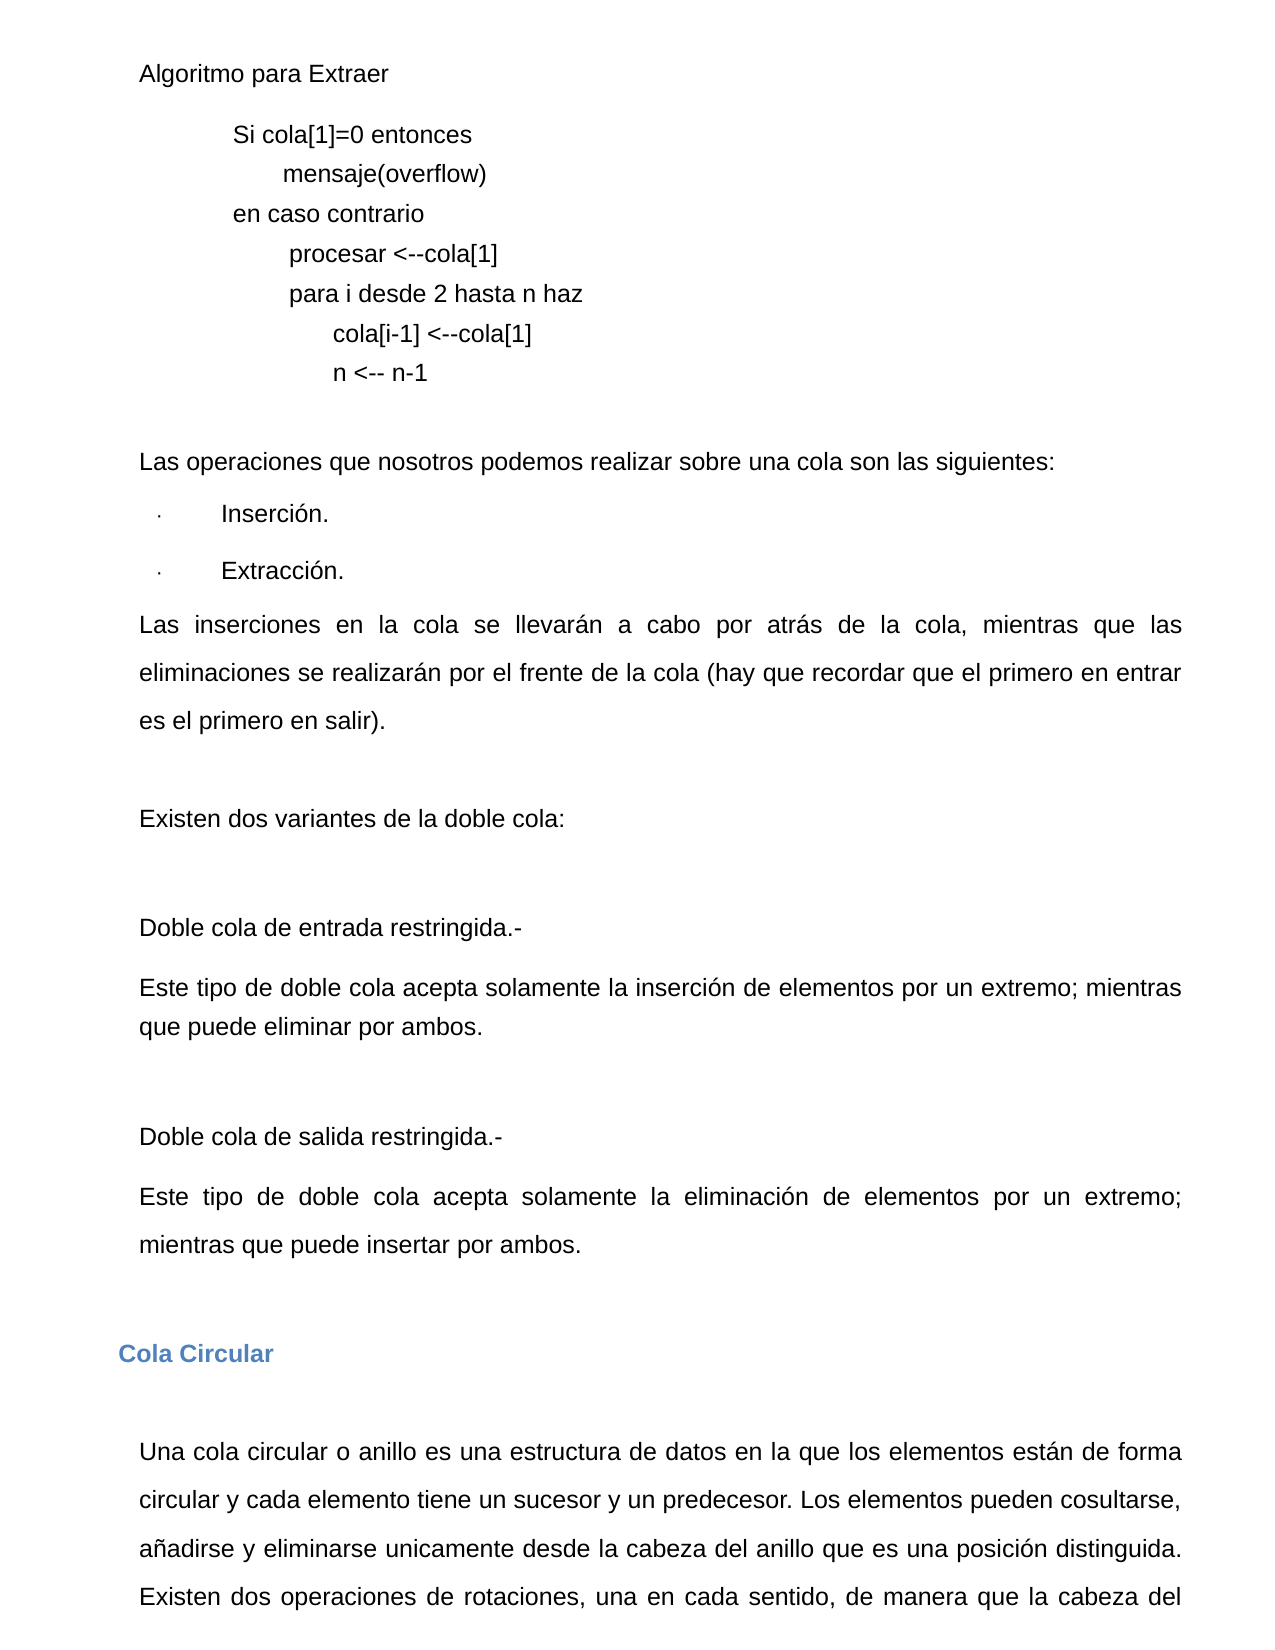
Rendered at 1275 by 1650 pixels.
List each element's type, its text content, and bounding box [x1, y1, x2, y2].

text Una cola circular o anillo es una estructura de datos en la que los elementos están de forma circular y cada elemento tiene un sucesor y un predecesor. Los elementos pueden cosultarse, añadirse y eliminarse unicamente desde la cabeza del anillo que es una posición distinguida. Existen dos operaciones de rotaciones, una en cada sentido, de manera que la cabeza del [139, 1437, 1184, 1611]
text Si cola[1]=0 entonces [139, 119, 1184, 148]
text Las operaciones que nosotros podemos realizar sobre una cola son las siguientes: [139, 447, 1184, 476]
text Algoritmo para Extraer [139, 59, 1184, 88]
text procesar <--cola[1] [139, 239, 1184, 268]
text en caso contrario [139, 199, 1184, 228]
text Cola Circular [118, 1299, 1205, 1368]
text Doble cola de salida restringida.- [139, 1122, 1184, 1150]
text mensaje(overflow) [139, 159, 1184, 188]
text Doble cola de entrada restringida.- [139, 913, 1184, 942]
text · Extracción. [156, 553, 1184, 587]
text n <-- n-1 [139, 358, 1184, 387]
text Este tipo de doble cola acepta solamente la eliminación de elementos por un extremo; mientras que puede insertar por ambos. [139, 1182, 1184, 1259]
text Existen dos variantes de la doble cola: [139, 803, 1184, 832]
text · Inserción. [156, 495, 1184, 529]
text cola[i-1] <--cola[1] [139, 318, 1184, 347]
text Este tipo de doble cola acepta solamente la inserción de elementos por un extremo; mientras que puede eliminar por ambos. [139, 973, 1184, 1041]
text Las inserciones en la cola se llevarán a cabo por atrás de la cola, mientras que las eliminaciones se realizarán por el frente de la cola (hay que recordar que el primero en entrar es el primero en salir). [139, 610, 1184, 735]
text para i desde 2 hasta n haz [139, 279, 1184, 308]
